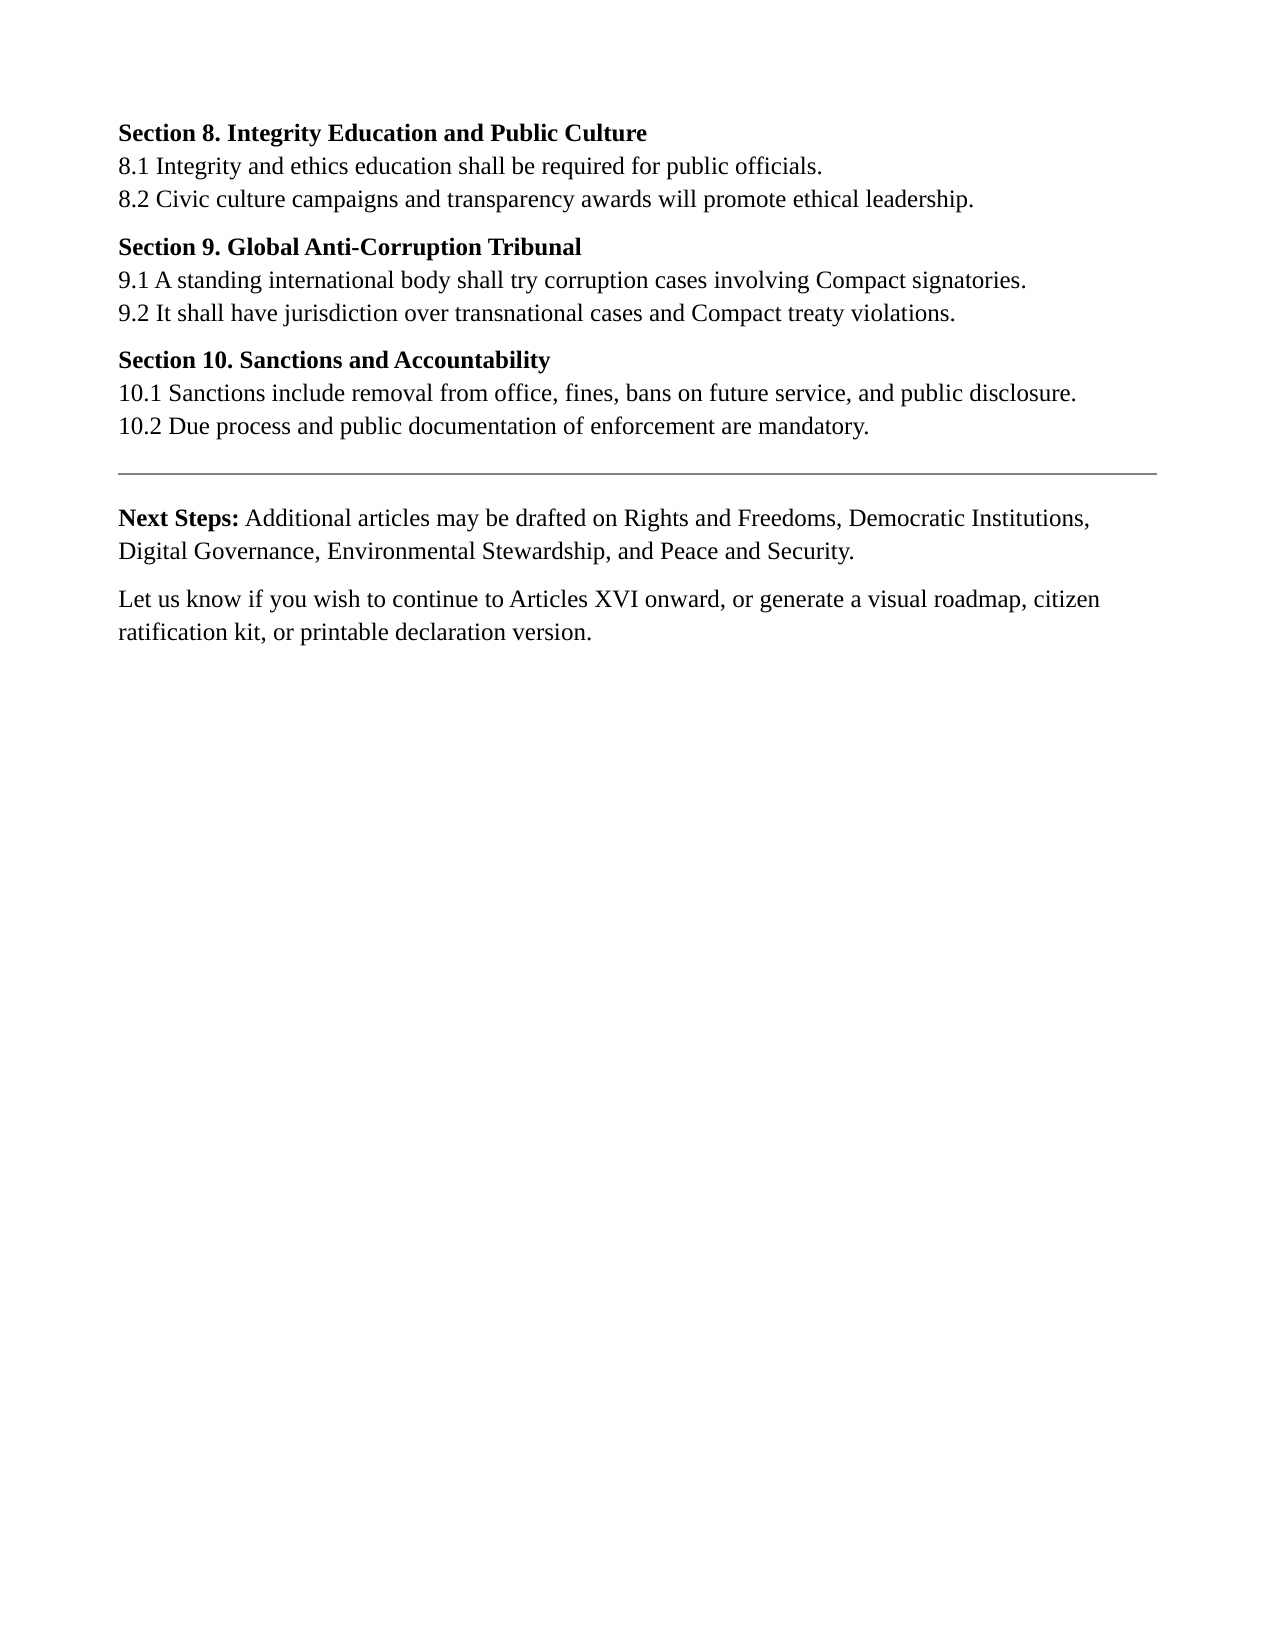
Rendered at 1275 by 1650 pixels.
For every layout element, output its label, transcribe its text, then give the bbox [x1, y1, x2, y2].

text Let us know if you wish to continue to Articles XVI onward, or generate a visual roadmap, citizen ratification kit, or printable declaration version. [118, 584, 1157, 646]
text Section 8. Integrity Education and Public Culture 8.1 Integrity and ethics education shall be required for public officials. 8.2 Civic culture campaigns and transparency awards will promote ethical leadership. [118, 118, 1157, 213]
text Section 10. Sanctions and Accountability 10.1 Sanctions include removal from office, fines, bans on future service, and public disclosure. 10.2 Due process and public documentation of enforcement are mandatory. [118, 345, 1157, 440]
text Next Steps: Additional articles may be drafted on Rights and Freedoms, Democratic Institutions, Digital Governance, Environmental Stewardship, and Peace and Security. [118, 503, 1157, 565]
text Section 9. Global Anti-Corruption Tribunal 9.1 A standing international body shall try corruption cases involving Compact signatories. 9.2 It shall have jurisdiction over transnational cases and Compact treaty violations. [118, 232, 1157, 327]
